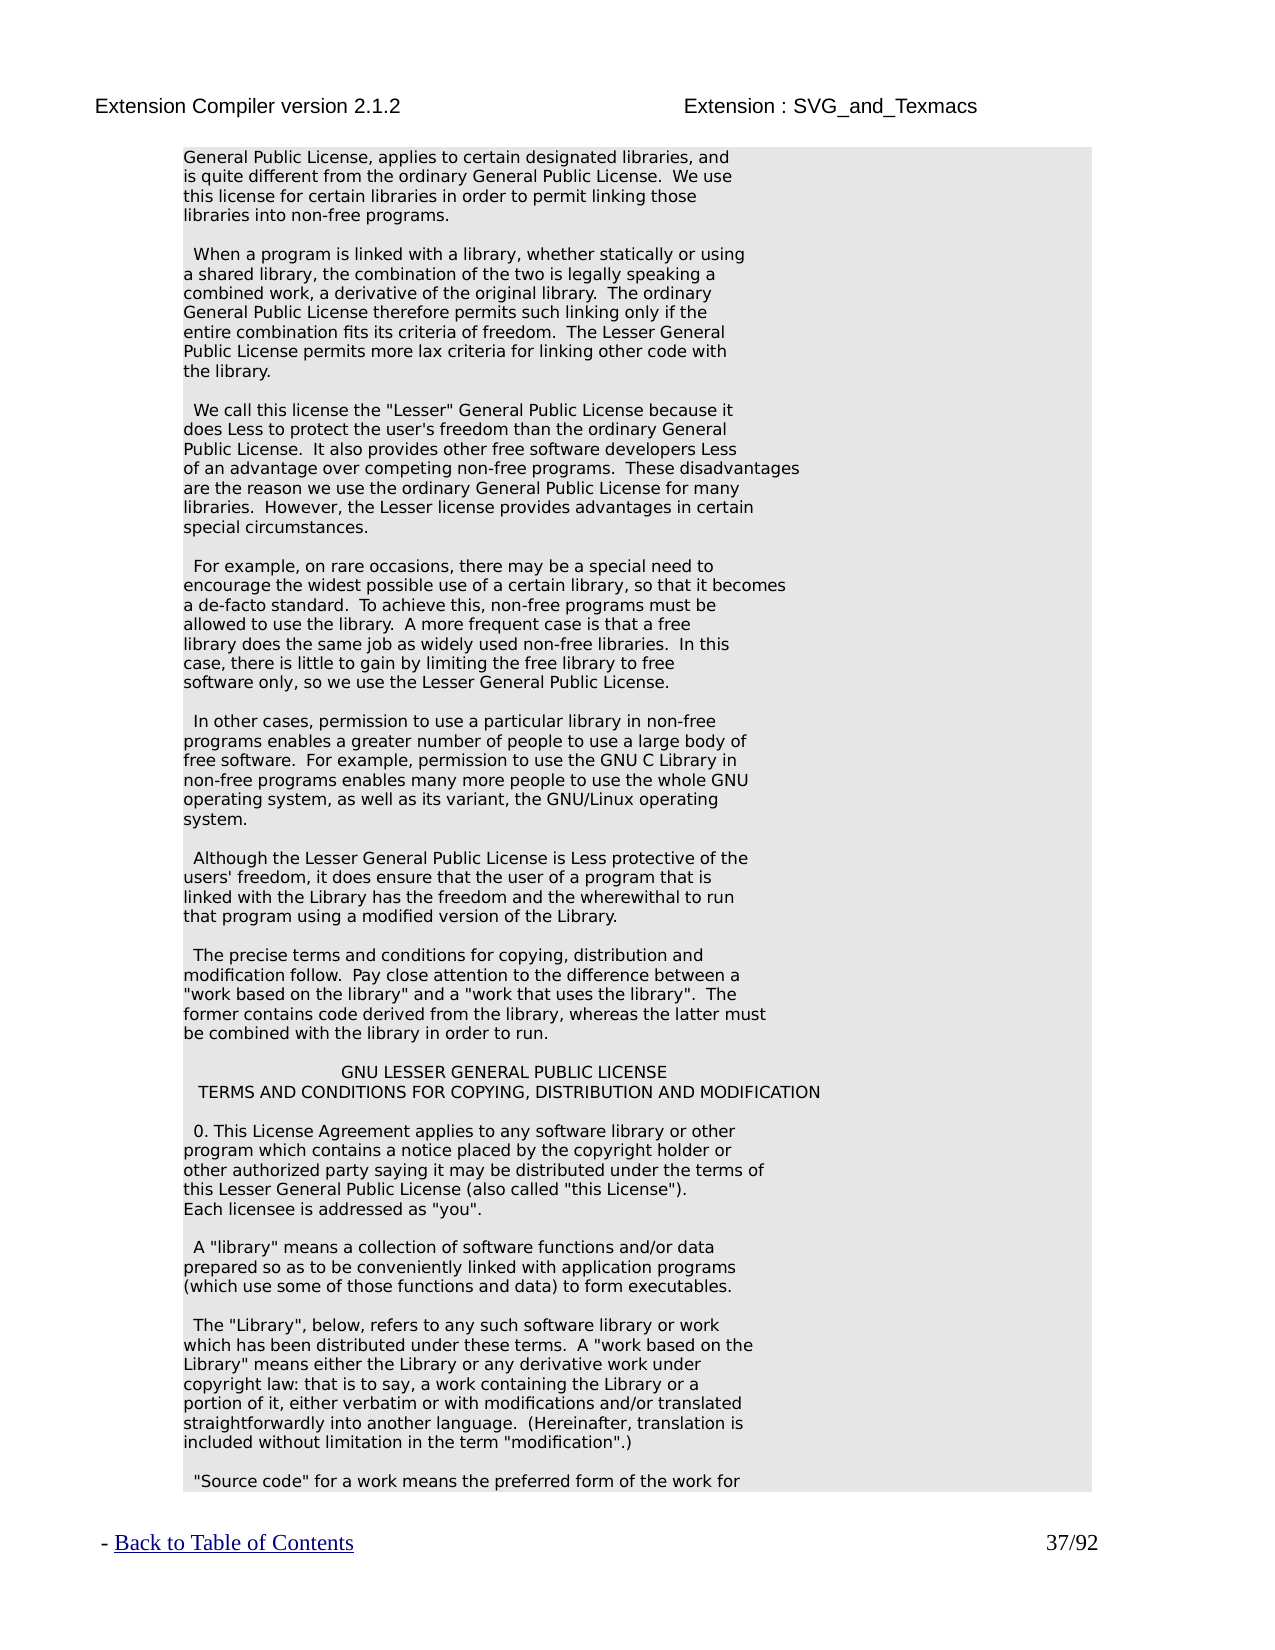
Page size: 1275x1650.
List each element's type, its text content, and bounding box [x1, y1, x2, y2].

text In other cases, permission to use a particular library in non-free [183, 712, 1092, 732]
text be combined with the library in order to run. [183, 1024, 1092, 1043]
text other authorized party saying it may be distributed under the terms of [183, 1160, 1092, 1180]
text users' freedom, it does ensure that the user of a program that is [183, 868, 1092, 888]
text straightforwardly into another language. (Hereinafter, translation is [183, 1414, 1092, 1433]
text allowed to use the library. A more frequent case is that a free [183, 615, 1092, 634]
text (which use some of those functions and data) to form executables. [183, 1277, 1092, 1297]
text The precise terms and conditions for copying, distribution and [183, 946, 1092, 966]
text linked with the Library has the freedom and the wherewithal to run [183, 888, 1092, 907]
text A "library" means a collection of software functions and/or data [183, 1238, 1092, 1258]
text included without limitation in the term "modification".) [183, 1433, 1092, 1453]
text libraries. However, the Lesser license provides advantages in certain [183, 498, 1092, 518]
text prepared so as to be conveniently linked with application programs [183, 1258, 1092, 1277]
text TERMS AND CONDITIONS FOR COPYING, DISTRIBUTION AND MODIFICATION [183, 1082, 1092, 1102]
text programs enables a greater number of people to use a large body of [183, 732, 1092, 751]
text portion of it, either verbatim or with modifications and/or translated [183, 1394, 1092, 1414]
text Library" means either the Library or any derivative work under [183, 1355, 1092, 1375]
text General Public License, applies to certain designated libraries, and [183, 147, 1092, 167]
text "Source code" for a work means the preferred form of the work for [183, 1472, 1092, 1492]
text Public License permits more lax criteria for linking other code with [183, 342, 1092, 362]
text For example, on rare occasions, there may be a special need to [183, 557, 1092, 576]
text this license for certain libraries in order to permit linking those [183, 186, 1092, 206]
text that program using a modified version of the Library. [183, 907, 1092, 927]
text special circumstances. [183, 518, 1092, 537]
text free software. For example, permission to use the GNU C Library in [183, 751, 1092, 771]
text a de-facto standard. To achieve this, non-free programs must be [183, 596, 1092, 615]
text copyright law: that is to say, a work containing the Library or a [183, 1375, 1092, 1394]
text Public License. It also provides other free software developers Less [183, 440, 1092, 459]
text libraries into non-free programs. [183, 206, 1092, 225]
text We call this license the "Lesser" General Public License because it [183, 401, 1092, 420]
text are the reason we use the ordinary General Public License for many [183, 479, 1092, 498]
text "work based on the library" and a "work that uses the library". The [183, 985, 1092, 1004]
text Each licensee is addressed as "you". [183, 1199, 1092, 1219]
text does Less to protect the user's freedom than the ordinary General [183, 420, 1092, 440]
text a shared library, the combination of the two is legally speaking a [183, 264, 1092, 284]
text modification follow. Pay close attention to the difference between a [183, 966, 1092, 985]
text non-free programs enables many more people to use the whole GNU [183, 771, 1092, 790]
text combined work, a derivative of the original library. The ordinary [183, 284, 1092, 303]
text case, there is little to gain by limiting the free library to free [183, 654, 1092, 673]
text former contains code derived from the library, whereas the latter must [183, 1004, 1092, 1024]
text When a program is linked with a library, whether statically or using [183, 245, 1092, 264]
text which has been distributed under these terms. A "work based on the [183, 1336, 1092, 1355]
text encourage the widest possible use of a certain library, so that it becomes [183, 576, 1092, 596]
text system. [183, 810, 1092, 829]
text the library. [183, 362, 1092, 381]
text Although the Lesser General Public License is Less protective of the [183, 849, 1092, 868]
text of an advantage over competing non-free programs. These disadvantages [183, 459, 1092, 479]
text GNU LESSER GENERAL PUBLIC LICENSE [183, 1063, 1092, 1082]
text entire combination fits its criteria of freedom. The Lesser General [183, 323, 1092, 342]
text General Public License therefore permits such linking only if the [183, 303, 1092, 323]
text software only, so we use the Lesser General Public License. [183, 673, 1092, 693]
text this Lesser General Public License (also called "this License"). [183, 1180, 1092, 1199]
text library does the same job as widely used non-free libraries. In this [183, 634, 1092, 654]
text 0. This License Agreement applies to any software library or other [183, 1121, 1092, 1141]
text operating system, as well as its variant, the GNU/Linux operating [183, 790, 1092, 810]
text The "Library", below, refers to any such software library or work [183, 1316, 1092, 1336]
text is quite different from the ordinary General Public License. We use [183, 167, 1092, 186]
text program which contains a notice placed by the copyright holder or [183, 1141, 1092, 1160]
